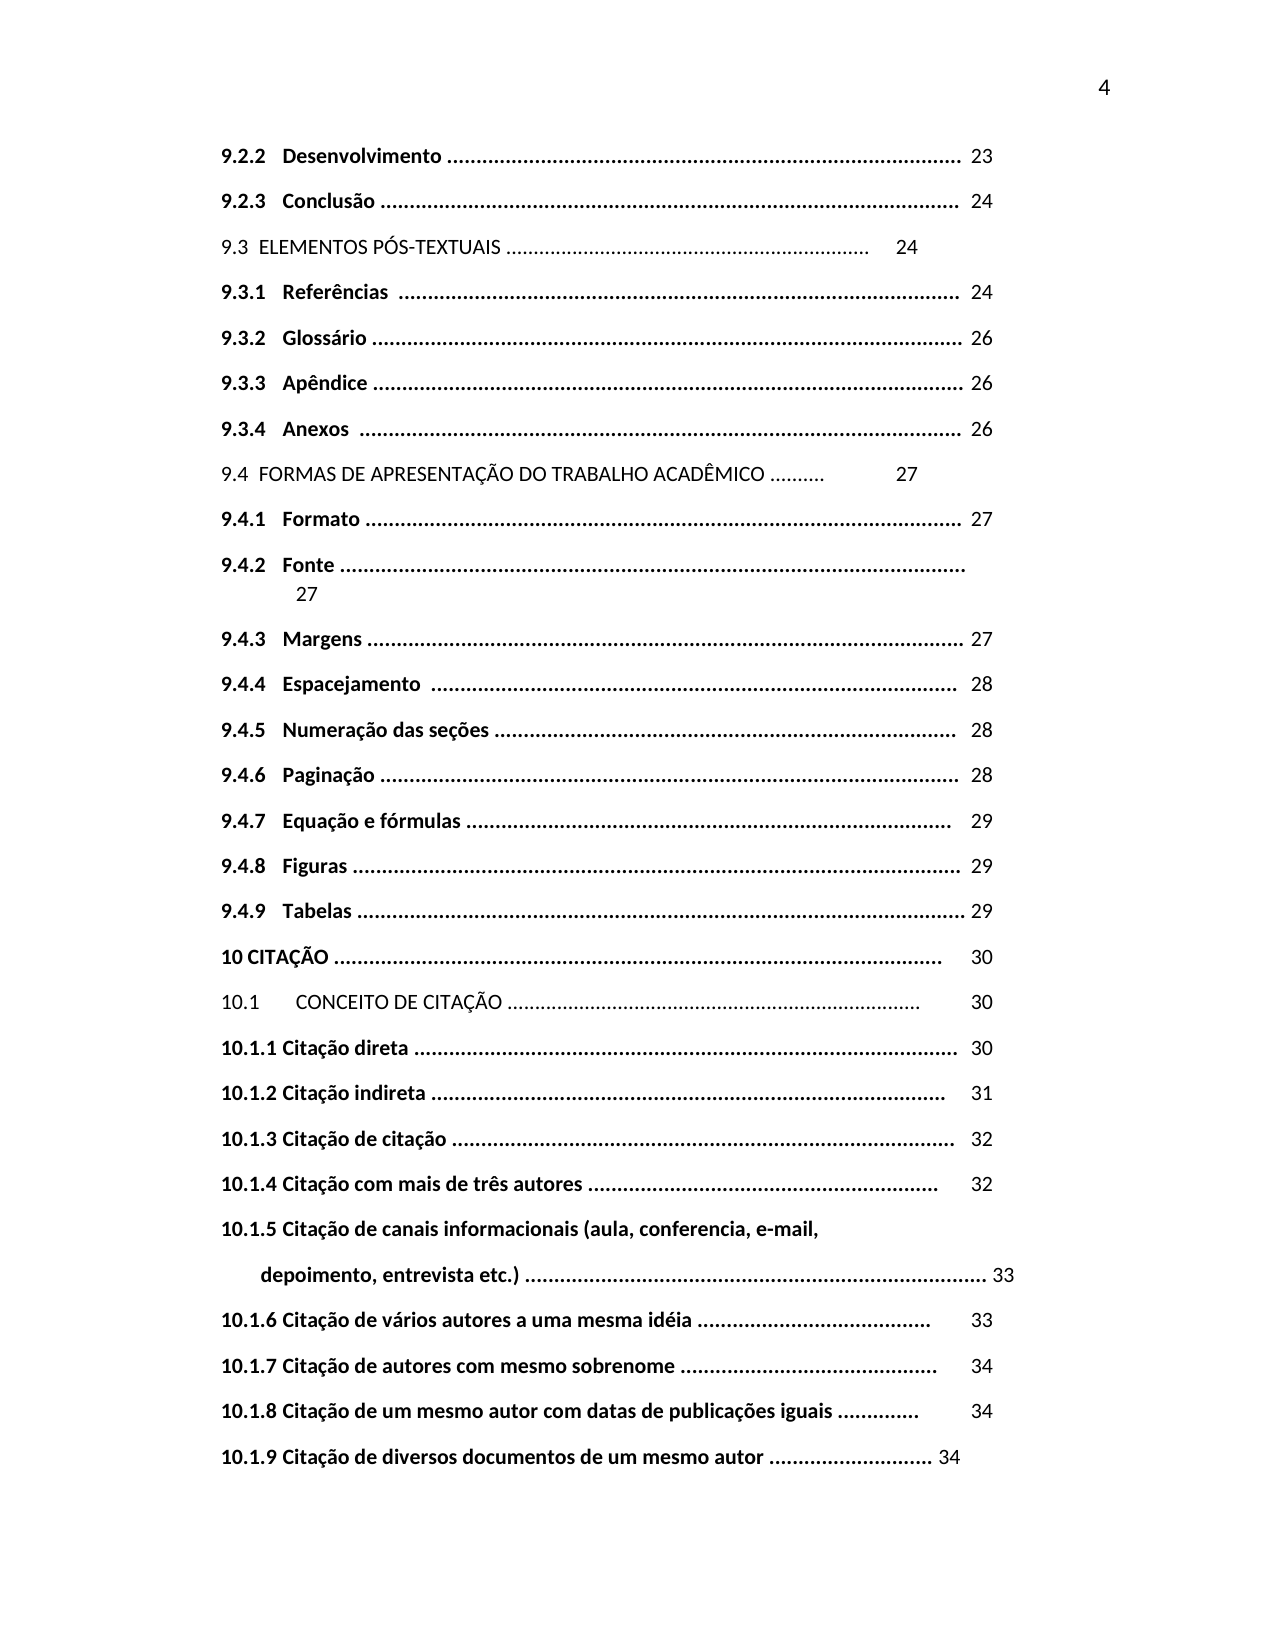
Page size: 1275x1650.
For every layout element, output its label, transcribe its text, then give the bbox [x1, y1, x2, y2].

list Referências ................................................................................................ 24 [221, 278, 1059, 305]
list Citação direta ............................................................................................. 30 [221, 1034, 1059, 1061]
list Conclusão ................................................................................................... 24 [221, 188, 1059, 214]
list Citação de um mesmo autor com datas de publicações iguais .............. 34 [221, 1397, 1059, 1424]
list Apêndice ..................................................................................................... 26 [221, 369, 1059, 396]
list Citação de canais informacionais (aula, conferencia, e-mail, [221, 1216, 1059, 1242]
list Citação de autores com mesmo sobrenome ............................................ 34 [221, 1352, 1059, 1379]
list Fonte ........................................................................................................... 27 [221, 551, 1059, 606]
list Citação de diversos documentos de um mesmo autor ............................ 34 [221, 1443, 1059, 1469]
list Desenvolvimento ........................................................................................ 23 [221, 142, 1059, 169]
list Glossário ..................................................................................................... 26 [221, 324, 1059, 351]
list FORMAS DE APRESENTAÇÃO DO TRABALHO ACADÊMICO .......... 27 [221, 460, 1059, 487]
list Citação de vários autores a uma mesma idéia ........................................ 33 [221, 1307, 1059, 1333]
list CONCEITO DE CITAÇÃO ........................................................................... 30 [221, 988, 1059, 1015]
list Figuras ........................................................................................................ 29 [221, 852, 1059, 879]
list CITAÇÃO ........................................................................................................ 30 [221, 943, 1059, 970]
list Anexos ....................................................................................................... 26 [221, 415, 1059, 441]
list Espacejamento .......................................................................................... 28 [221, 671, 1059, 697]
list Numeração das seções ............................................................................... 28 [221, 716, 1059, 743]
list Citação com mais de três autores ............................................................ 32 [221, 1170, 1059, 1197]
list Paginação ................................................................................................... 28 [221, 761, 1059, 788]
list Equação e fórmulas ................................................................................... 29 [221, 807, 1059, 833]
list Formato ...................................................................................................... 27 [221, 506, 1059, 532]
list Citação indireta ........................................................................................ 31 [221, 1079, 1059, 1106]
list Citação de citação ...................................................................................... 32 [221, 1125, 1059, 1151]
text depoimento, entrevista etc.) ............................................................................... 33 [221, 1261, 1059, 1288]
list Tabelas ........................................................................................................ 29 [221, 898, 1059, 924]
list ELEMENTOS PÓS-TEXTUAIS .................................................................. 24 [221, 233, 1059, 260]
list Margens ...................................................................................................... 27 [221, 625, 1059, 652]
